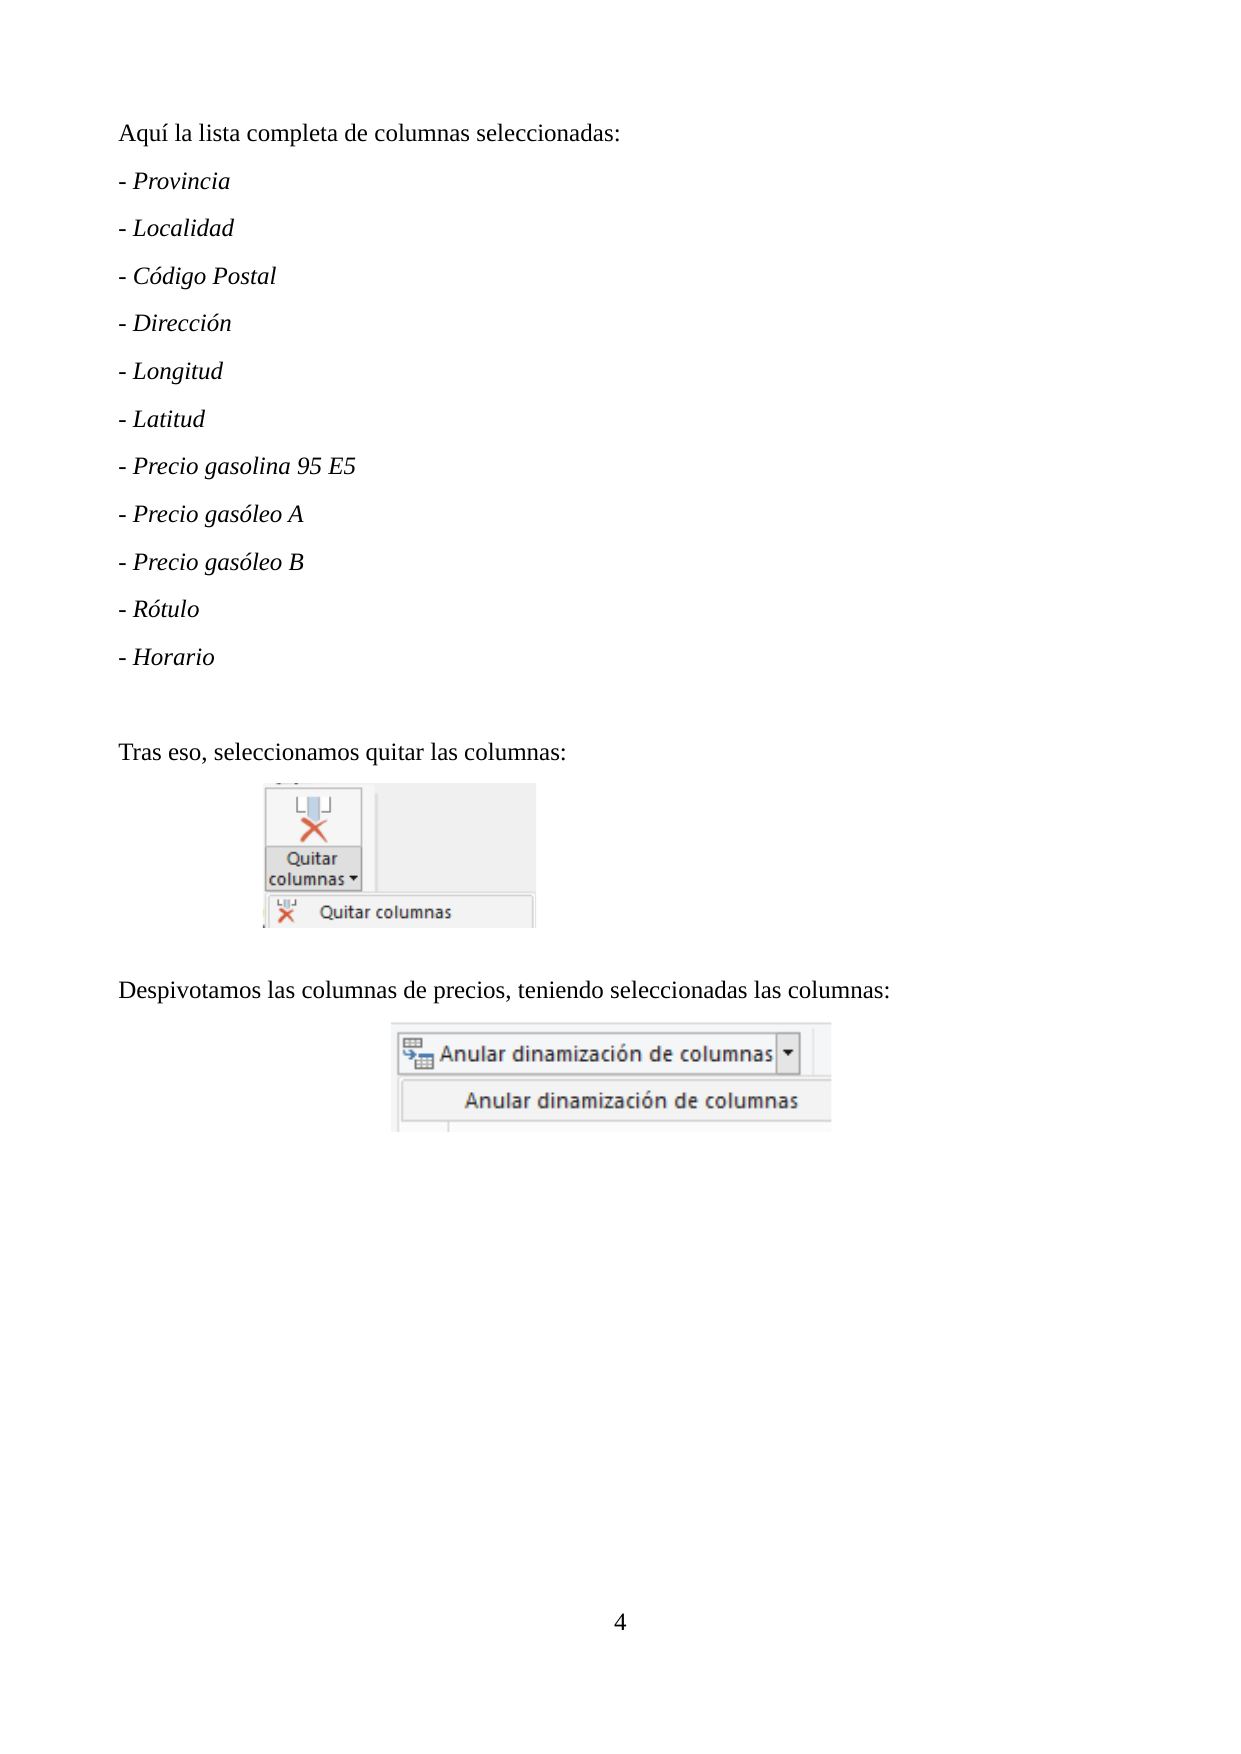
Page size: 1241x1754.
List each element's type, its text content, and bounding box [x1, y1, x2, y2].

text - Precio gasolina 95 E5 [118, 451, 1122, 480]
text - Localidad [118, 213, 1122, 242]
picture [391, 1020, 832, 1132]
text - Precio gasóleo A [118, 499, 1122, 528]
text - Latitud [118, 404, 1122, 432]
text - Longitud [118, 356, 1122, 385]
text Aquí la lista completa de columnas seleccionadas: [118, 118, 1122, 147]
text - Precio gasóleo B [118, 547, 1122, 575]
text Despivotamos las columnas de precios, teniendo seleccionadas las columnas: [118, 975, 1122, 1004]
text - Rótulo [118, 594, 1122, 623]
text - Provincia [118, 166, 1122, 194]
text Tras eso, seleccionamos quitar las columnas: [118, 737, 1122, 766]
text - Código Postal [118, 261, 1122, 290]
text - Dirección [118, 308, 1122, 337]
text - Horario [118, 642, 1122, 671]
picture [262, 783, 537, 928]
